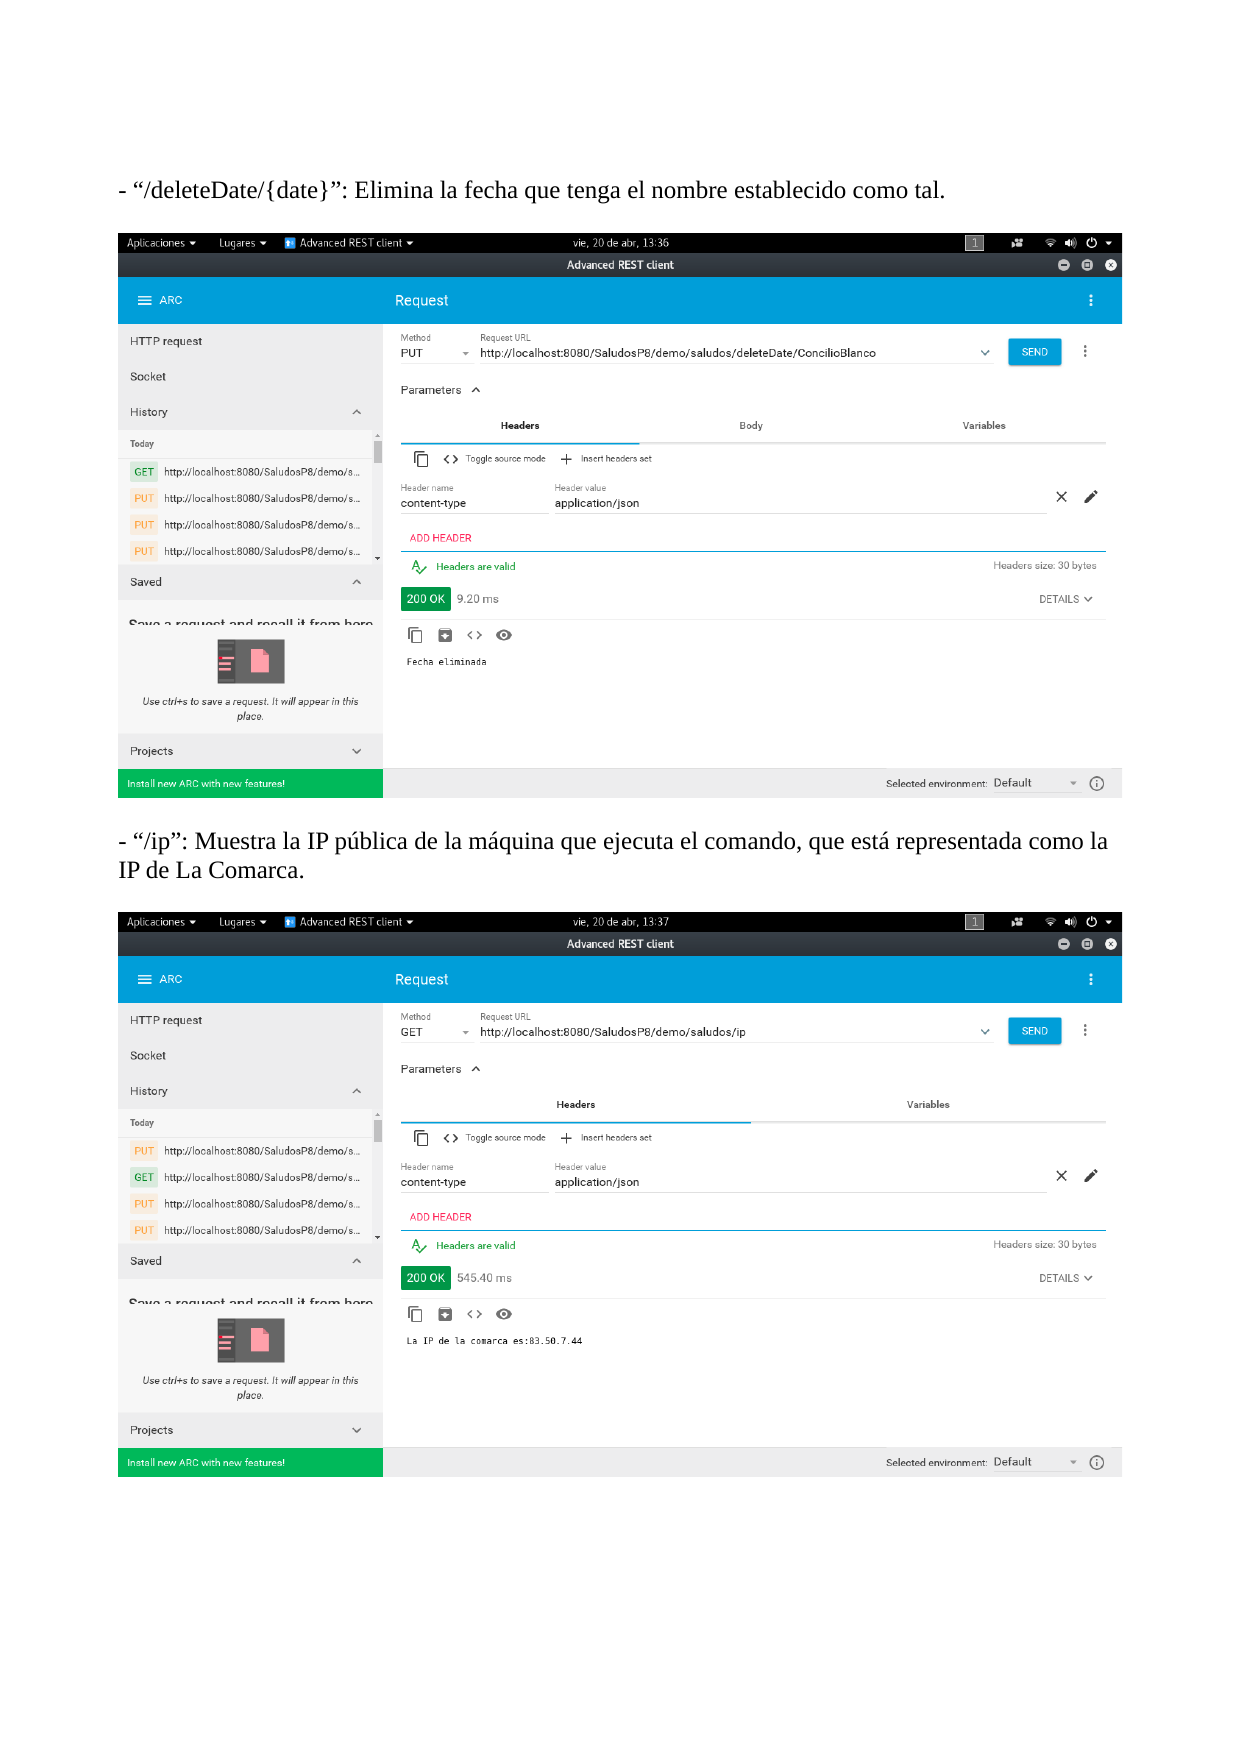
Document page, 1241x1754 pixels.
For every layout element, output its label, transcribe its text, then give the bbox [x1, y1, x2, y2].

picture [118, 325, 1123, 798]
picture [118, 233, 1123, 276]
picture [118, 1004, 1123, 1477]
text - “/deleteDate/{date}”: Elimina la fecha que tenga el nombre establecido como tal. [118, 176, 1122, 204]
text - “/ip”: Muestra la IP pública de la máquina que ejecuta el comando, que está representada como la IP de La Comarca. [118, 826, 1122, 884]
picture [118, 912, 1123, 955]
